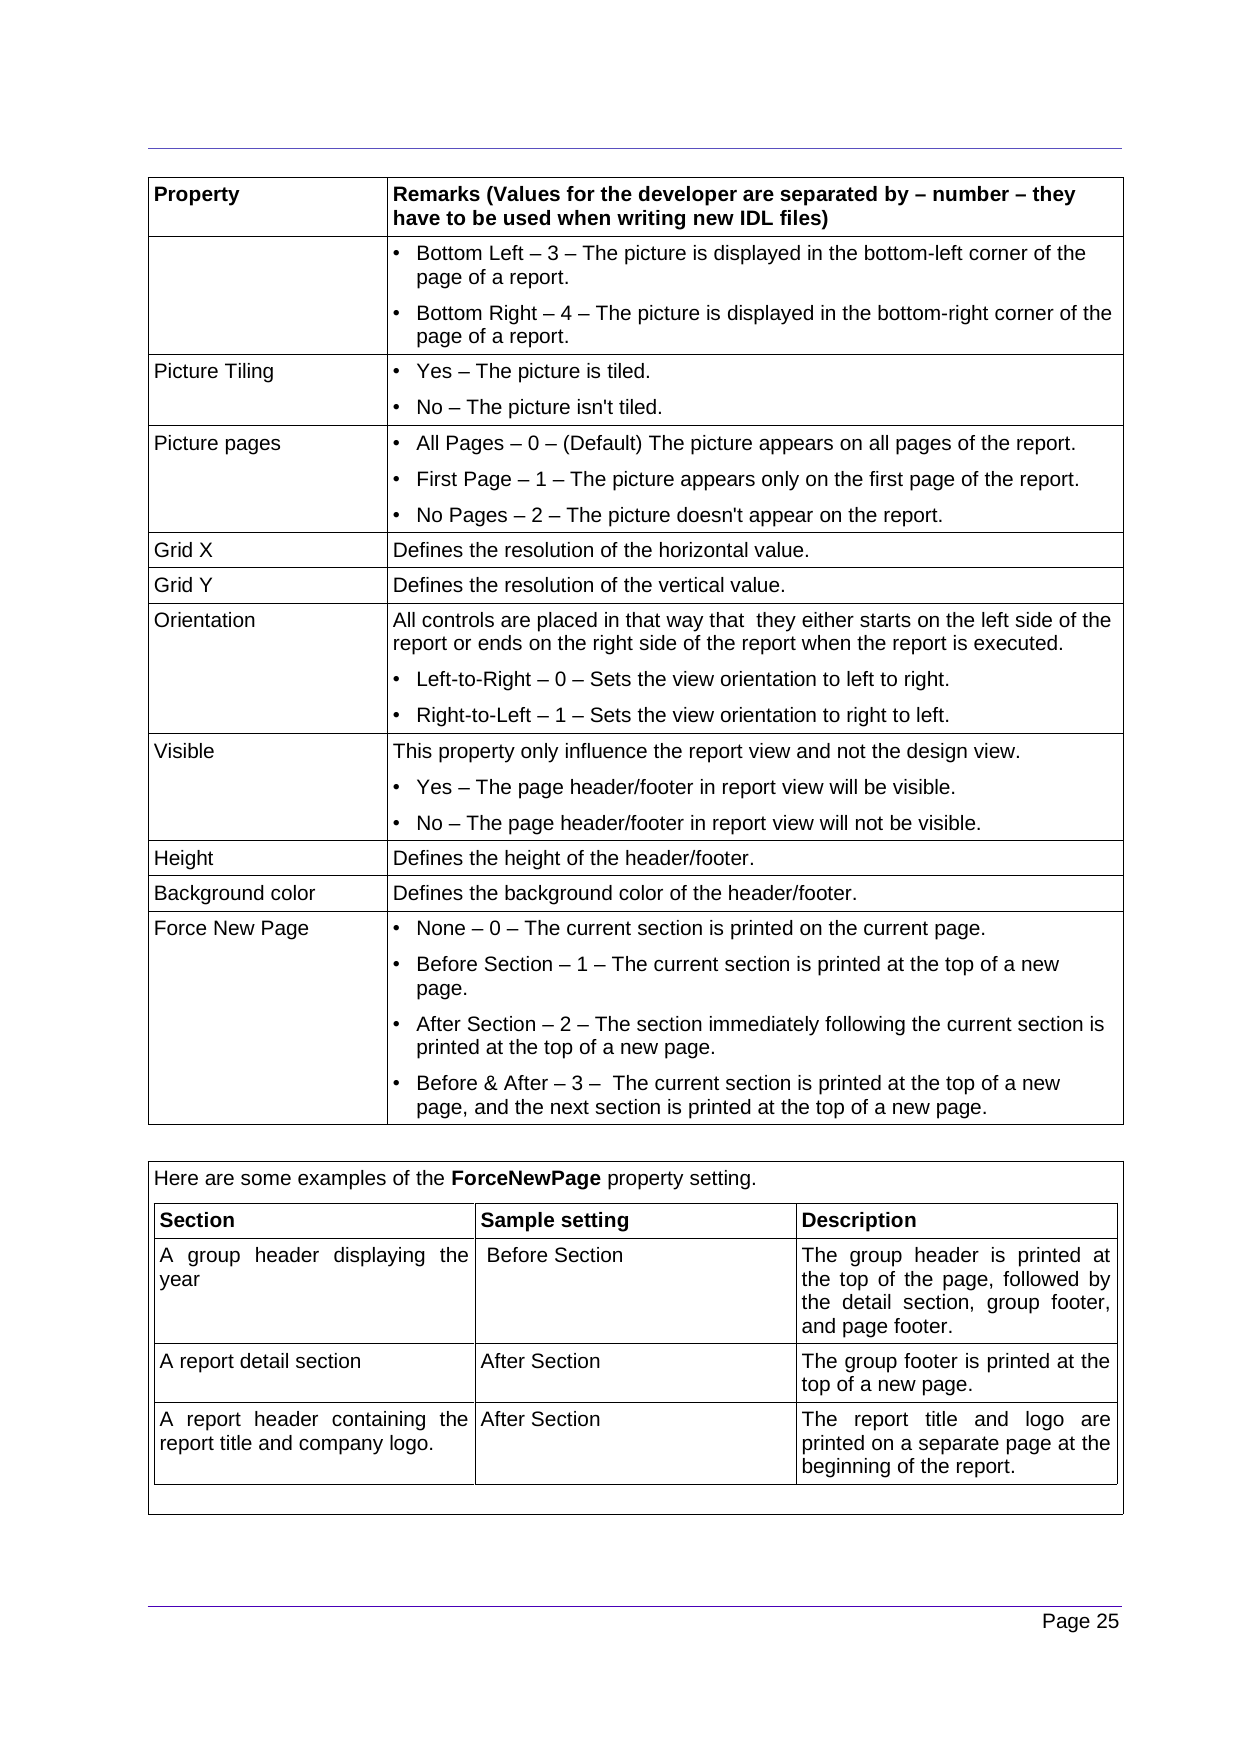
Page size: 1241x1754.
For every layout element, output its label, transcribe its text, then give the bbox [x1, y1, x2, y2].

table_cell Defines the resolution of the horizontal value. [388, 533, 1123, 567]
table_cell Defines the height of the header/footer. [388, 841, 1123, 875]
table_cell Before Section [476, 1239, 796, 1343]
table_cell Top Left – 0 – The picture is displayed in the top-left corner of the page of a report. Top Right – 1 – The picture is displayed in the top-right corner of the page of a report. Center – 2 – The picture is centered in the page of a report. Bottom Left – 3 – The picture is displayed in the bottom-left corner of the page of a report. Bottom Right – 4 – The picture is displayed in the bottom-right corner of the page of a report. [388, 237, 1123, 354]
table_cell Grid Y [149, 568, 387, 603]
table_header Here are some examples of the ForceNewPage property setting. [149, 1162, 1123, 1514]
table_cell Yes – The picture is tiled. No – The picture isn't tiled. [388, 355, 1123, 425]
table_header Property [149, 178, 387, 236]
table_header Description [797, 1204, 1117, 1238]
table_cell A group header displaying the year [155, 1239, 474, 1343]
table_header Section [155, 1204, 474, 1238]
table_cell Height [149, 841, 387, 875]
table_cell Picture pages [149, 426, 387, 532]
table_cell Defines the resolution of the vertical value. [388, 568, 1123, 603]
table_cell After Section [476, 1403, 796, 1484]
table_cell The group footer is printed at the top of a new page. [797, 1344, 1117, 1402]
table_cell A report detail section [155, 1344, 474, 1402]
table_cell Background color [149, 876, 387, 911]
table_cell The report title and logo are printed on a separate page at the beginning of the report. [797, 1403, 1117, 1484]
table_cell Grid X [149, 533, 387, 567]
table_cell Visible [149, 734, 387, 840]
table_cell The group header is printed at the top of the page, followed by the detail section, group footer, and page footer. [797, 1239, 1117, 1343]
table_header Remarks (Values for the developer are separated by – number – they have to be used when writing new IDL files) [388, 178, 1123, 236]
table_cell Picture Tiling [149, 355, 387, 425]
table_header Sample setting [476, 1204, 796, 1238]
table_cell Defines the background color of the header/footer. [388, 876, 1123, 911]
table_cell [149, 237, 387, 354]
table_cell None – 0 – The current section is printed on the current page. Before Section – 1 – The current section is printed at the top of a new page. After Section – 2 – The section immediately following the current section is printed at the top of a new page. Before & After – 3 – The current section is printed at the top of a new page, and the next section is printed at the top of a new page. [388, 912, 1123, 1124]
table_cell All Pages – 0 – (Default) The picture appears on all pages of the report. First Page – 1 – The picture appears only on the first page of the report. No Pages – 2 – The picture doesn't appear on the report. [388, 426, 1123, 532]
table_cell Orientation [149, 604, 387, 733]
table_cell All controls are placed in that way that they either starts on the left side of the report or ends on the right side of the report when the report is executed. Left-to-Right – 0 – Sets the view orientation to left to right. Right-to-Left – 1 – Sets the view orientation to right to left. [388, 604, 1123, 733]
table_cell A report header containing the report title and company logo. [155, 1403, 474, 1484]
table_cell This property only influence the report view and not the design view. Yes – The page header/footer in report view will be visible. No – The page header/footer in report view will not be visible. [388, 734, 1123, 840]
table_cell Force New Page [149, 912, 387, 1124]
table_cell After Section [476, 1344, 796, 1402]
